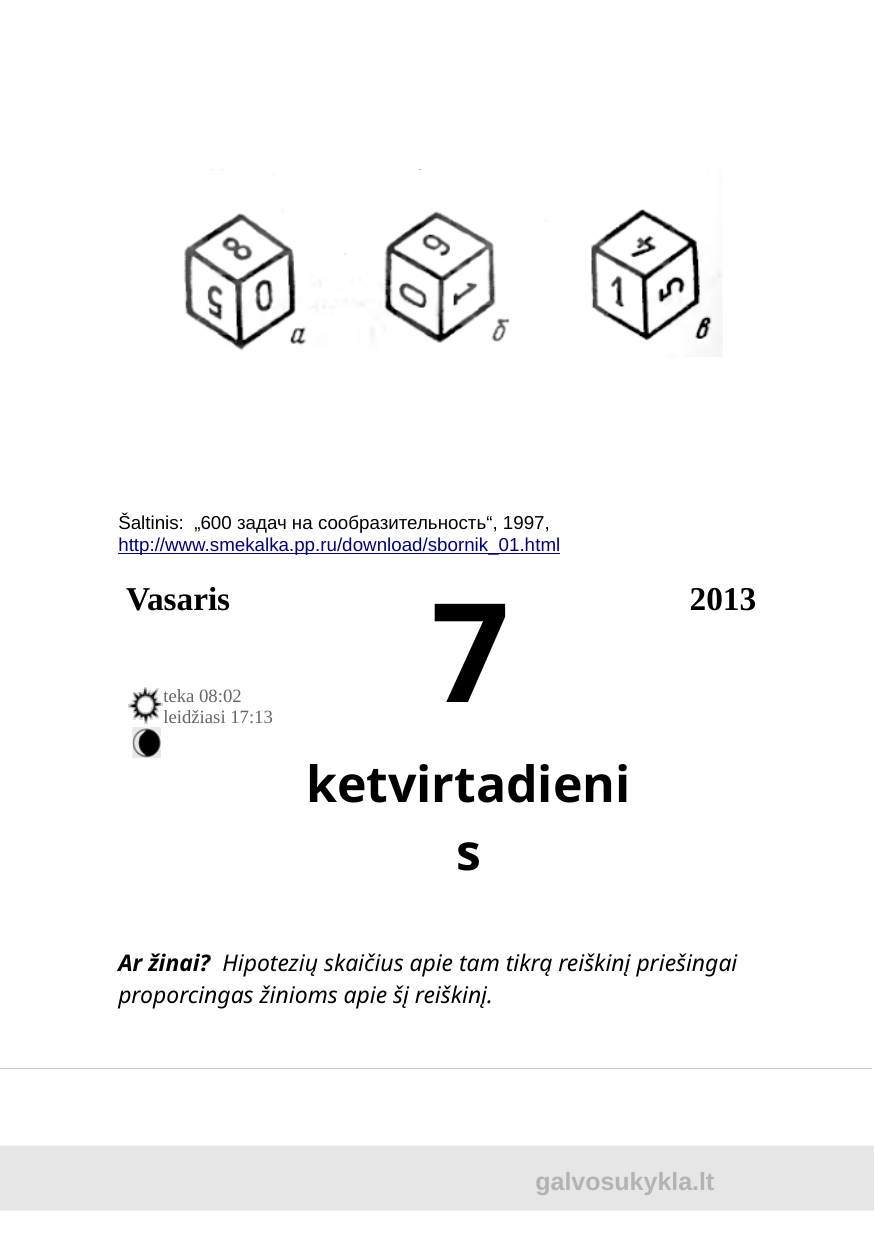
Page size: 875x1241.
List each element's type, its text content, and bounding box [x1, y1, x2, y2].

table_header 7 ketvirtadienis [299, 555, 638, 885]
table_header [118, 725, 298, 885]
table_header 2013 [638, 555, 756, 885]
table_header Vasaris teka 08:02 leidžiasi 17:13 [118, 555, 298, 724]
text Ar žinai? Hipotezių skaičius apie tam tikrą reiškinį priešingai proporcingas žinioms apie šį reiškinį. [118, 947, 756, 1010]
text Šaltinis: „600 задач на сообразительность“, 1997, http://www.smekalka.pp.ru/download/sbornik_01.html [118, 512, 756, 555]
